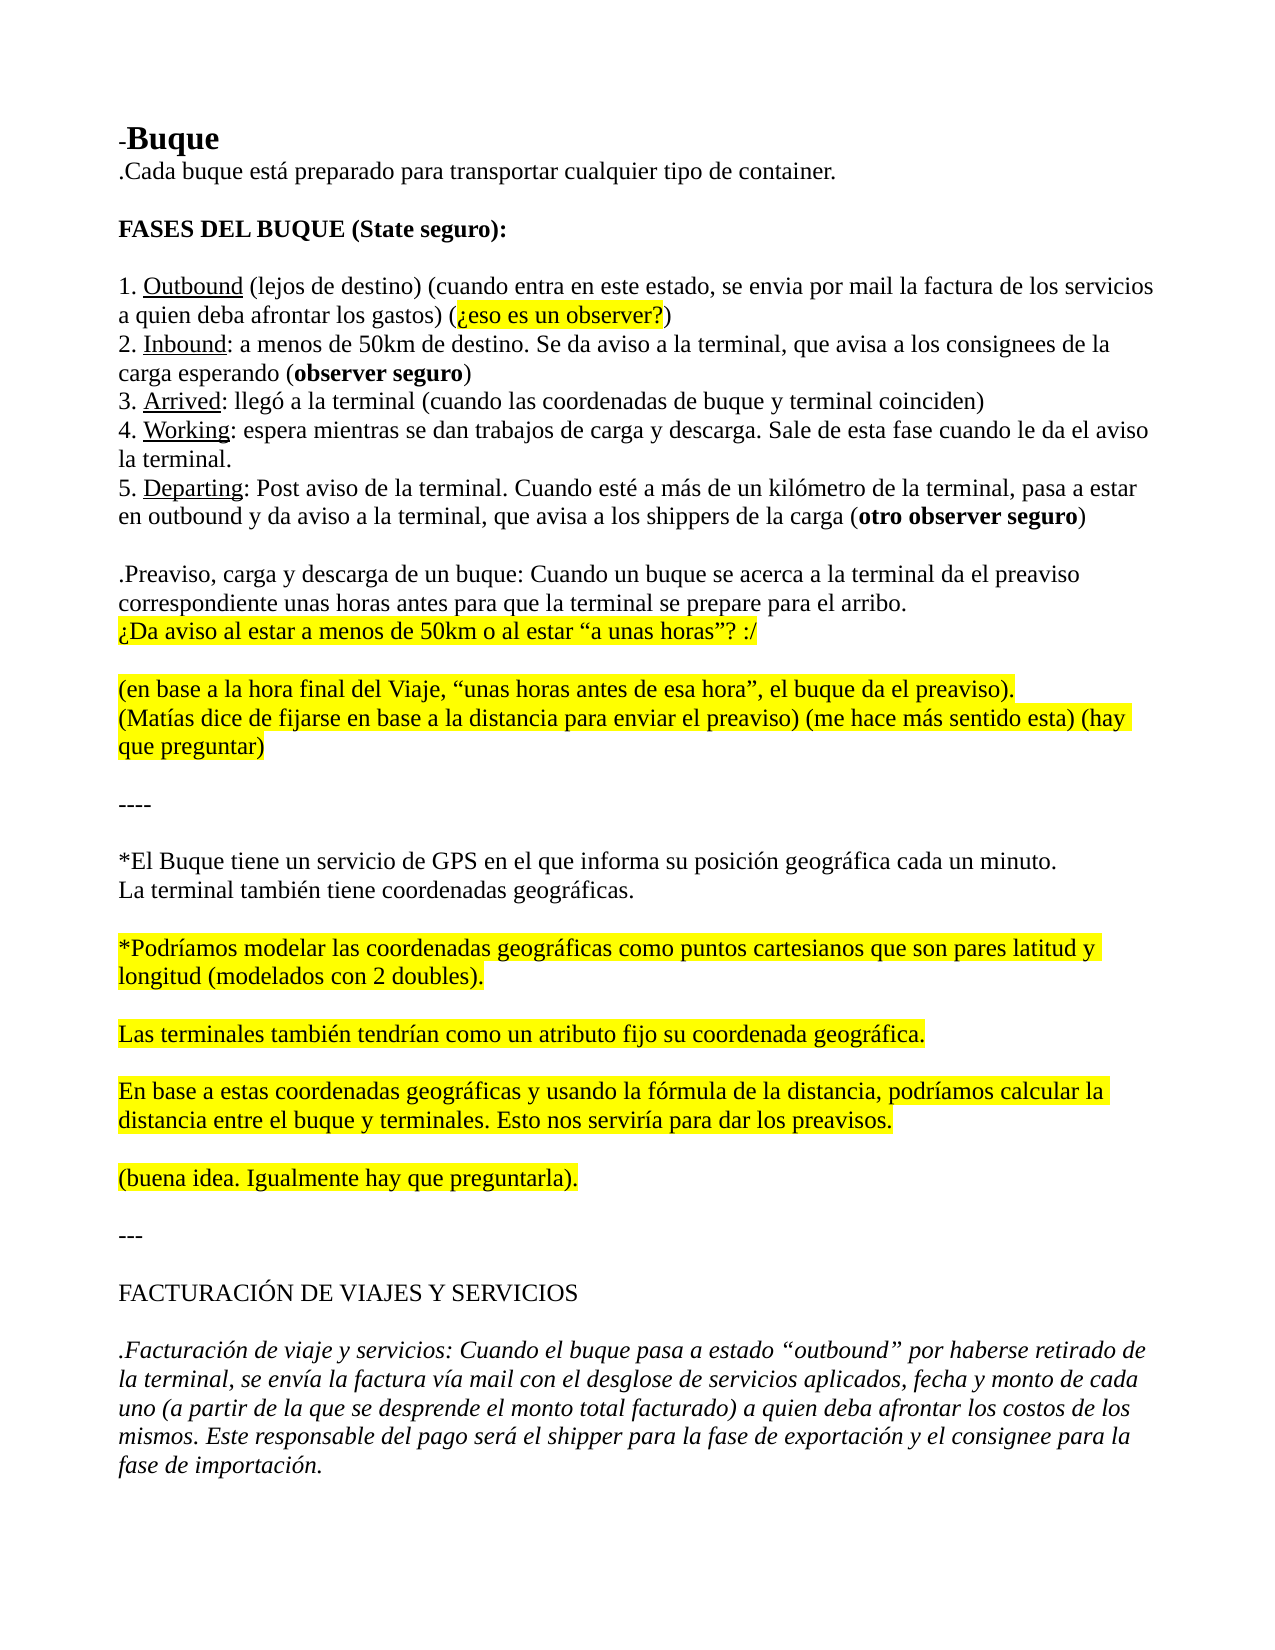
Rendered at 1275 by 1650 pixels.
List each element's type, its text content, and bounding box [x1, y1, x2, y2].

text En base a estas coordenadas geográficas y usando la fórmula de la distancia, podríamos calcular la distancia entre el buque y terminales. Esto nos serviría para dar los preavisos. [118, 1076, 1157, 1134]
text .Cada buque está preparado para transportar cualquier tipo de container. [118, 156, 1157, 185]
text (buena idea. Igualmente hay que preguntarla). --- [118, 1163, 1157, 1249]
text 5. Departing: Post aviso de la terminal. Cuando esté a más de un kilómetro de la terminal, pasa a estar en outbound y da aviso a la terminal, que avisa a los shippers de la carga (otro observer seguro) .Preaviso, carga y descarga de un buque: Cuando un buque se acerca a la terminal da el preaviso correspondiente unas horas antes para que la terminal se prepare para el arribo. [118, 473, 1157, 616]
text FACTURACIÓN DE VIAJES Y SERVICIOS [118, 1278, 1157, 1306]
text (Matías dice de fijarse en base a la distancia para enviar el preaviso) (me hace más sentido esta) (hay que preguntar) [118, 703, 1157, 760]
text La terminal también tiene coordenadas geográficas. [118, 875, 1157, 904]
text ¿Da aviso al estar a menos de 50km o al estar “a unas horas”? :/ [118, 616, 1157, 645]
text *El Buque tiene un servicio de GPS en el que informa su posición geográfica cada un minuto. [118, 846, 1157, 875]
text ---- [118, 789, 1157, 818]
text (en base a la hora final del Viaje, “unas horas antes de esa hora”, el buque da el preaviso). [118, 674, 1157, 703]
text *Podríamos modelar las coordenadas geográficas como puntos cartesianos que son pares latitud y longitud (modelados con 2 doubles). [118, 933, 1157, 990]
text FASES DEL BUQUE (State seguro): [118, 214, 1157, 243]
text 2. Inbound: a menos de 50km de destino. Se da aviso a la terminal, que avisa a los consignees de la carga esperando (observer seguro) [118, 329, 1157, 386]
text Las terminales también tendrían como un atributo fijo su coordenada geográfica. [118, 1019, 1157, 1048]
text 3. Arrived: llegó a la terminal (cuando las coordenadas de buque y terminal coinciden) [118, 386, 1157, 415]
text 1. Outbound (lejos de destino) (cuando entra en este estado, se envia por mail la factura de los servicios a quien deba afrontar los gastos) (¿eso es un observer?) [118, 271, 1157, 329]
text -Buque [118, 118, 1157, 156]
text .Facturación de viaje y servicios: Cuando el buque pasa a estado “outbound” por haberse retirado de la terminal, se envía la factura vía mail con el desglose de servicios aplicados, fecha y monto de cada uno (a partir de la que se desprende el monto total facturado) a quien deba afrontar los costos de los mismos. Este responsable del pago será el shipper para la fase de exportación y el consignee para la fase de importación. [118, 1335, 1157, 1479]
text 4. Working: espera mientras se dan trabajos de carga y descarga. Sale de esta fase cuando le da el aviso la terminal. [118, 415, 1157, 473]
